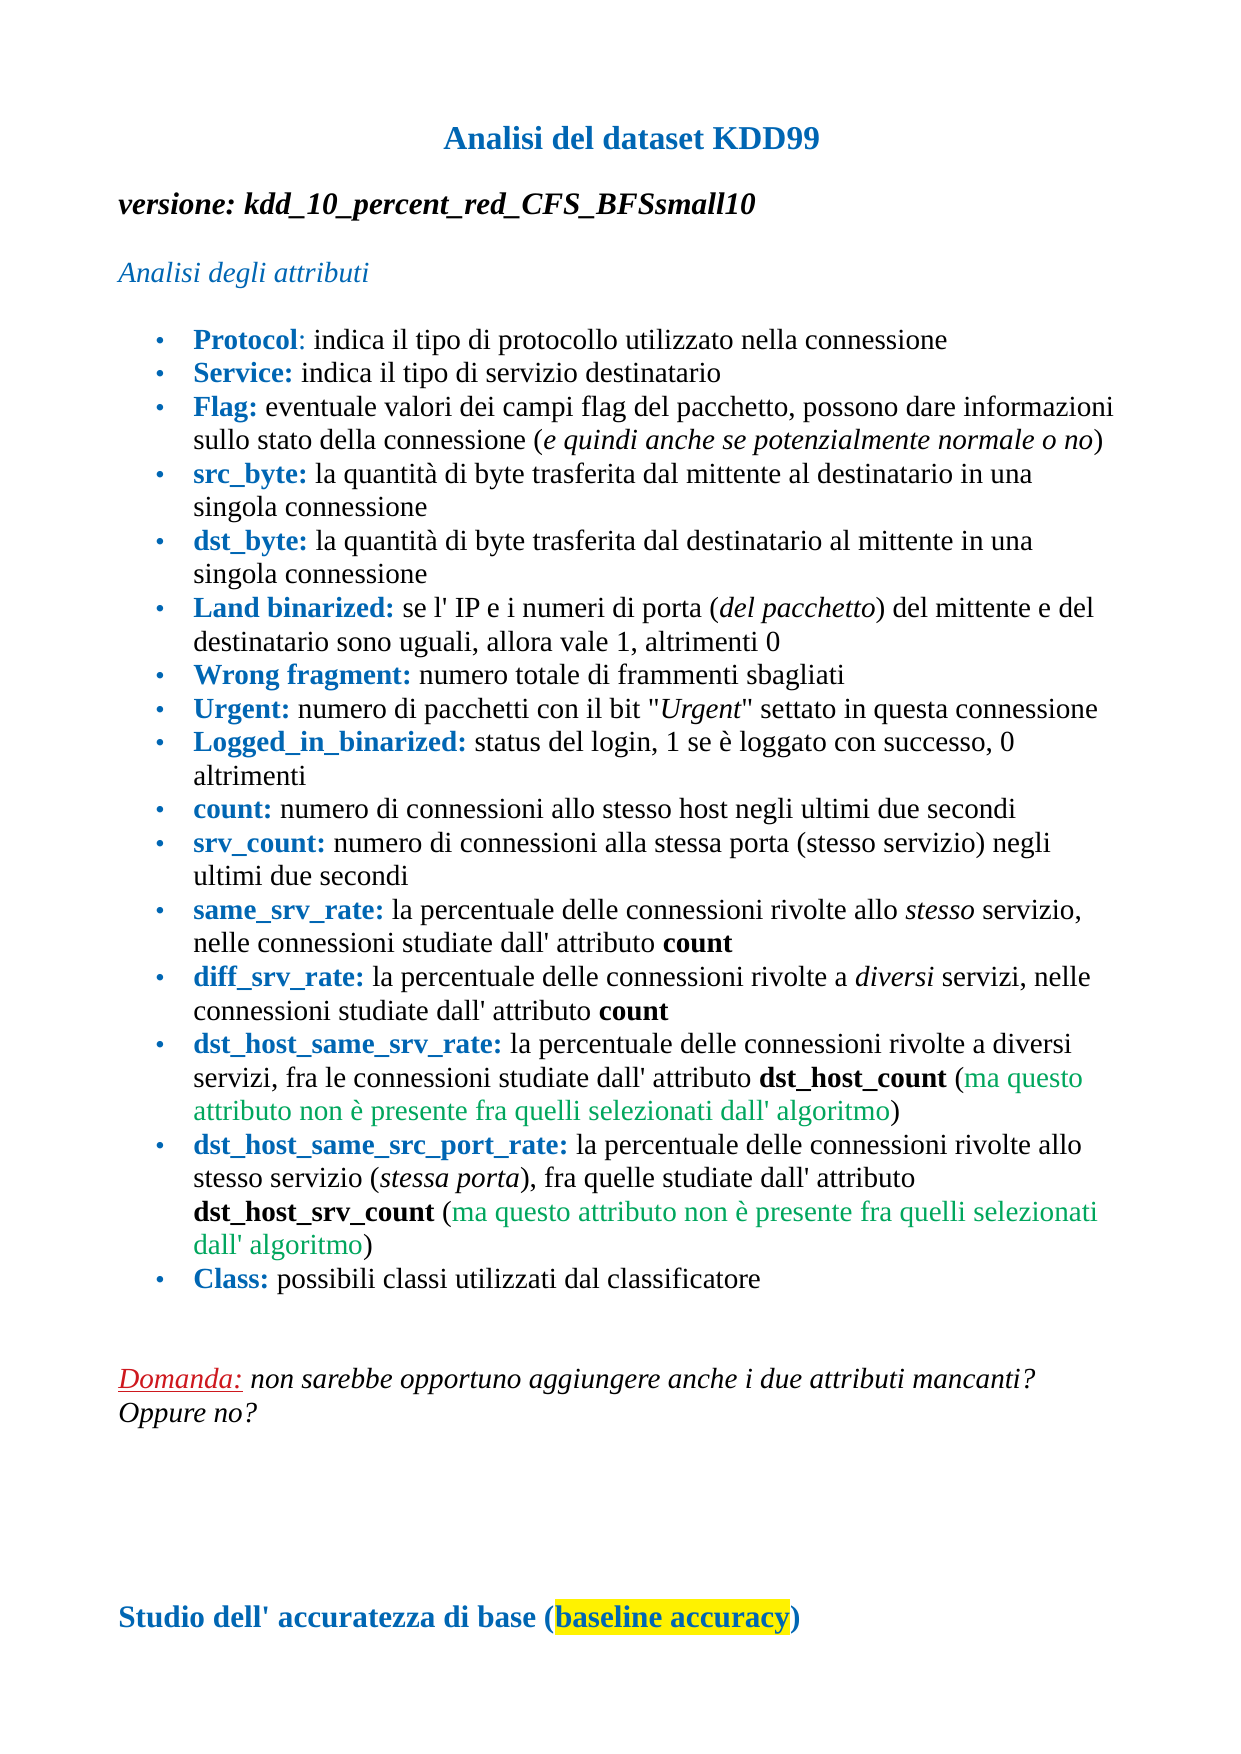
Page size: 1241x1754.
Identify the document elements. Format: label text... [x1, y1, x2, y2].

list src_byte: la quantità di byte trasferita dal mittente al destinatario in una singola connessione [156, 456, 1122, 523]
list same_srv_rate: la percentuale delle connessioni rivolte allo stesso servizio, nelle connessioni studiate dall' attributo count [156, 892, 1122, 959]
list diff_srv_rate: la percentuale delle connessioni rivolte a diversi servizi, nelle connessioni studiate dall' attributo count [156, 959, 1122, 1026]
list Service: indica il tipo di servizio destinatario [156, 355, 1122, 389]
text Analisi degli attributi [118, 255, 1122, 288]
list Land binarized: se l' IP e i numeri di porta (del pacchetto) del mittente e del destinatario sono uguali, allora vale 1, altrimenti 0 [156, 590, 1122, 657]
text Studio dell' accuratezza di base (baseline accuracy) [118, 1599, 1122, 1635]
list count: numero di connessioni allo stesso host negli ultimi due secondi [156, 791, 1122, 825]
text versione: kdd_10_percent_red_CFS_BFSsmall10 [118, 185, 1122, 221]
list Wrong fragment: numero totale di frammenti sbagliati [156, 657, 1122, 691]
list Urgent: numero di pacchetti con il bit "Urgent" settato in questa connessione [156, 691, 1122, 724]
list Class: possibili classi utilizzati dal classificatore [156, 1261, 1122, 1294]
list Protocol: indica il tipo di protocollo utilizzato nella connessione [156, 322, 1122, 355]
text Analisi del dataset KDD99 [118, 118, 1122, 156]
list Flag: eventuale valori dei campi flag del pacchetto, possono dare informazioni sullo stato della connessione (e quindi anche se potenzialmente normale o no) [156, 389, 1122, 456]
list dst_byte: la quantità di byte trasferita dal destinatario al mittente in una singola connessione [156, 523, 1122, 590]
text Domanda: non sarebbe opportuno aggiungere anche i due attributi mancanti? Oppure no? [118, 1362, 1122, 1429]
list dst_host_same_srv_rate: la percentuale delle connessioni rivolte a diversi servizi, fra le connessioni studiate dall' attributo dst_host_count (ma questo attributo non è presente fra quelli selezionati dall' algoritmo) [156, 1026, 1122, 1127]
list dst_host_same_src_port_rate: la percentuale delle connessioni rivolte allo stesso servizio (stessa porta), fra quelle studiate dall' attributo dst_host_srv_count (ma questo attributo non è presente fra quelli selezionati dall' algoritmo) [156, 1127, 1122, 1261]
list srv_count: numero di connessioni alla stessa porta (stesso servizio) negli ultimi due secondi [156, 825, 1122, 892]
list Logged_in_binarized: status del login, 1 se è loggato con successo, 0 altrimenti [156, 724, 1122, 791]
